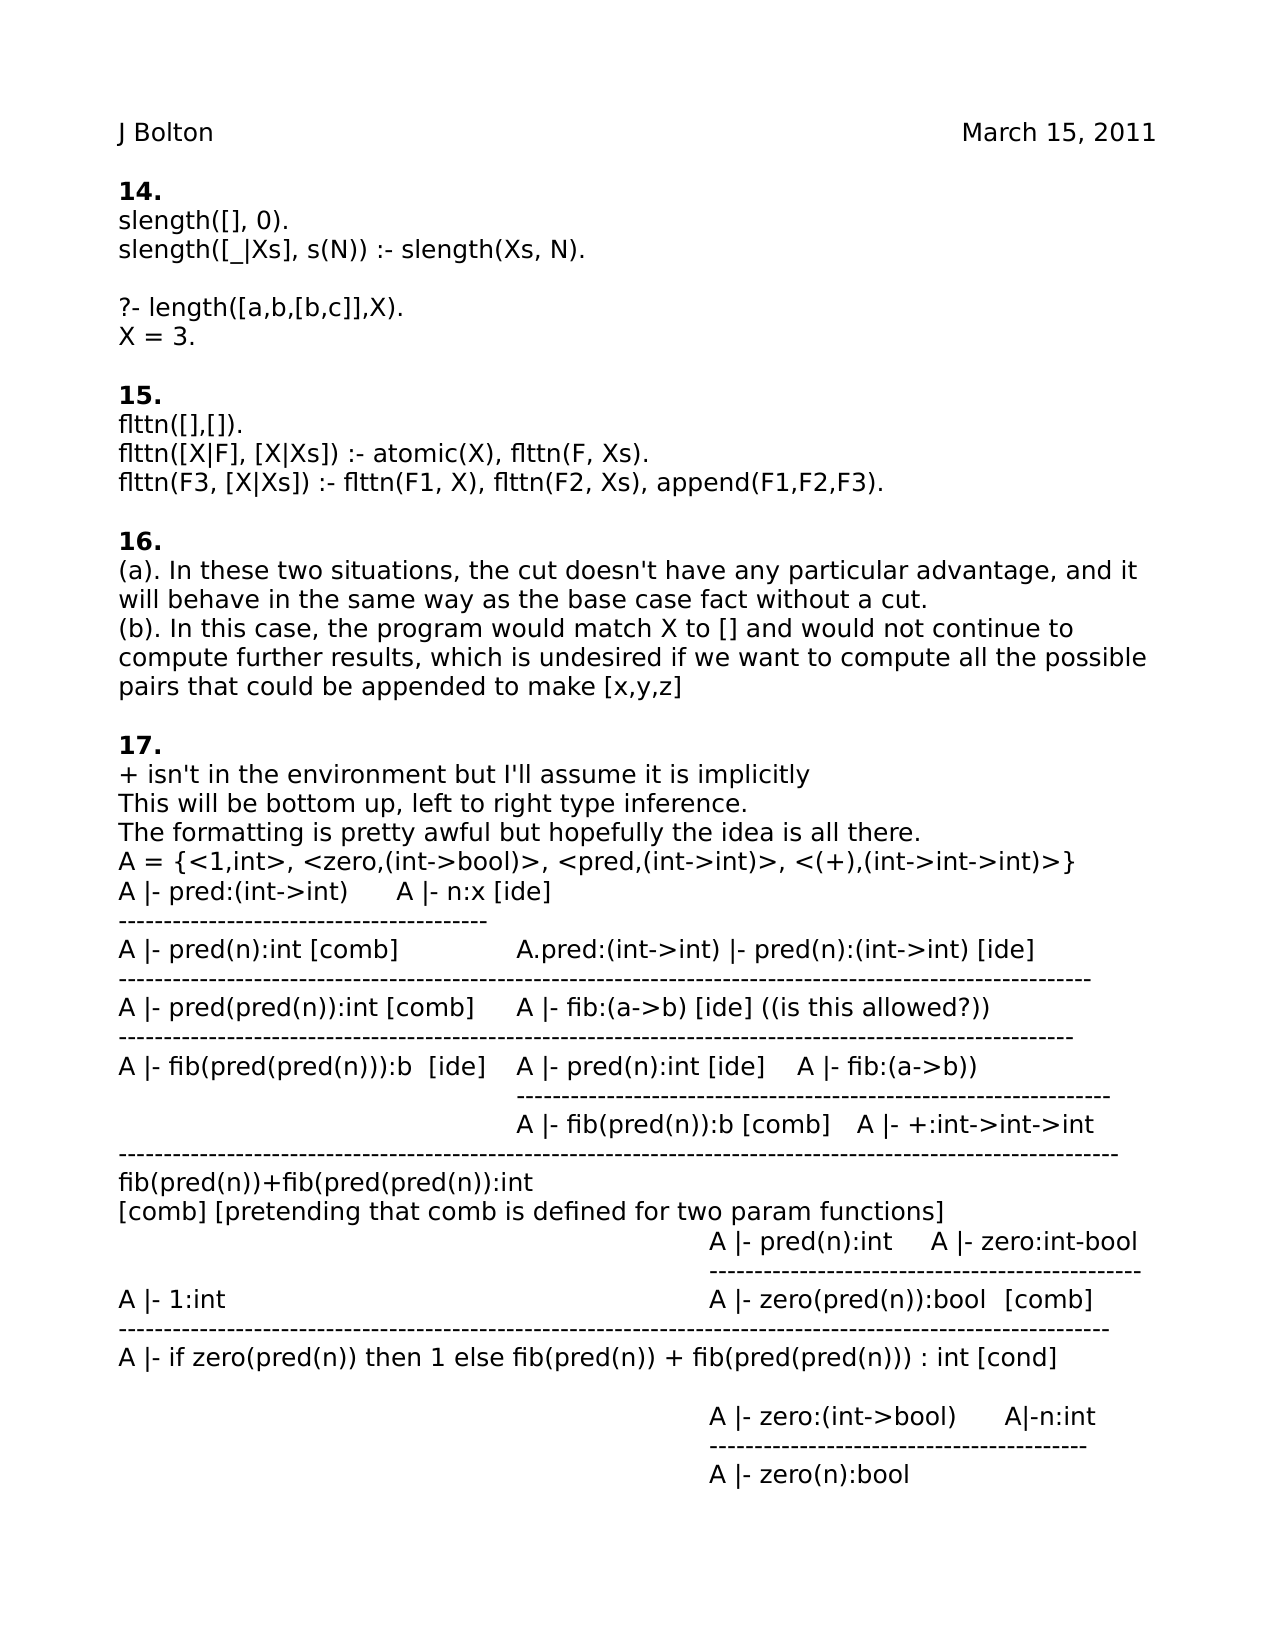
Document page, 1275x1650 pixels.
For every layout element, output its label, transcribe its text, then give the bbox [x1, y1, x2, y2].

text A |- zero:(int->bool) A|-n:int [118, 1402, 1157, 1431]
text slength([_|Xs], s(N)) :- slength(Xs, N). [118, 235, 1157, 264]
text A |- fib(pred(pred(n))):b [ide] A |- pred(n):int [ide] A |- fib:(a->b)) [118, 1052, 1157, 1081]
text A |- 1:int A |- zero(pred(n)):bool [comb] [118, 1285, 1157, 1314]
text X = 3. [118, 323, 1157, 352]
text 15. [118, 381, 1157, 410]
text A |- if zero(pred(n)) then 1 else fib(pred(n)) + fib(pred(pred(n))) : int [cond] [118, 1343, 1157, 1373]
text flttn([],[]). [118, 410, 1157, 439]
text A |- fib(pred(n)):b [comb] A |- +:int->int->int [118, 1110, 1157, 1139]
text [comb] [pretending that comb is defined for two param functions] [118, 1198, 1157, 1227]
text A = {<1,int>, <zero,(int->bool)>, <pred,(int->int)>, <(+),(int->int->int)>} [118, 848, 1157, 877]
text ------------------------------------------------ [118, 1256, 1157, 1285]
text -------------------------------------------------------------------------------------------------------------- [118, 1314, 1157, 1343]
text ---------------------------------------------------------------------------------------------------------- [118, 1023, 1157, 1052]
text fib(pred(n))+fib(pred(pred(n)):int [118, 1168, 1157, 1198]
text ----------------------------------------- [118, 906, 1157, 935]
text 17. [118, 731, 1157, 760]
text ------------------------------------------ [118, 1431, 1157, 1460]
text --------------------------------------------------------------------------------------------------------------- [118, 1139, 1157, 1168]
text + isn't in the environment but I'll assume it is implicitly [118, 760, 1157, 789]
text ?- length([a,b,[b,c]],X). [118, 293, 1157, 323]
text ------------------------------------------------------------------ [118, 1081, 1157, 1110]
text (a). In these two situations, the cut doesn't have any particular advantage, and it will behave in the same way as the base case fact without a cut. [118, 556, 1157, 614]
text A |- pred(n):int [comb] A.pred:(int->int) |- pred(n):(int->int) [ide] [118, 935, 1157, 964]
text 14. [118, 177, 1157, 206]
text This will be bottom up, left to right type inference. [118, 789, 1157, 818]
text A |- pred(n):int A |- zero:int-bool [118, 1227, 1157, 1256]
text slength([], 0). [118, 206, 1157, 235]
text flttn(F3, [X|Xs]) :- flttn(F1, X), flttn(F2, Xs), append(F1,F2,F3). [118, 468, 1157, 498]
text (b). In this case, the program would match X to [] and would not continue to compute further results, which is undesired if we want to compute all the possible pairs that could be appended to make [x,y,z] [118, 614, 1157, 702]
text A |- pred:(int->int) A |- n:x [ide] [118, 877, 1157, 906]
text A |- zero(n):bool [118, 1460, 1157, 1489]
text ------------------------------------------------------------------------------------------------------------ [118, 964, 1157, 993]
text A |- pred(pred(n)):int [comb] A |- fib:(a->b) [ide] ((is this allowed?)) [118, 993, 1157, 1023]
text flttn([X|F], [X|Xs]) :- atomic(X), flttn(F, Xs). [118, 439, 1157, 468]
text 16. [118, 527, 1157, 556]
text The formatting is pretty awful but hopefully the idea is all there. [118, 818, 1157, 848]
